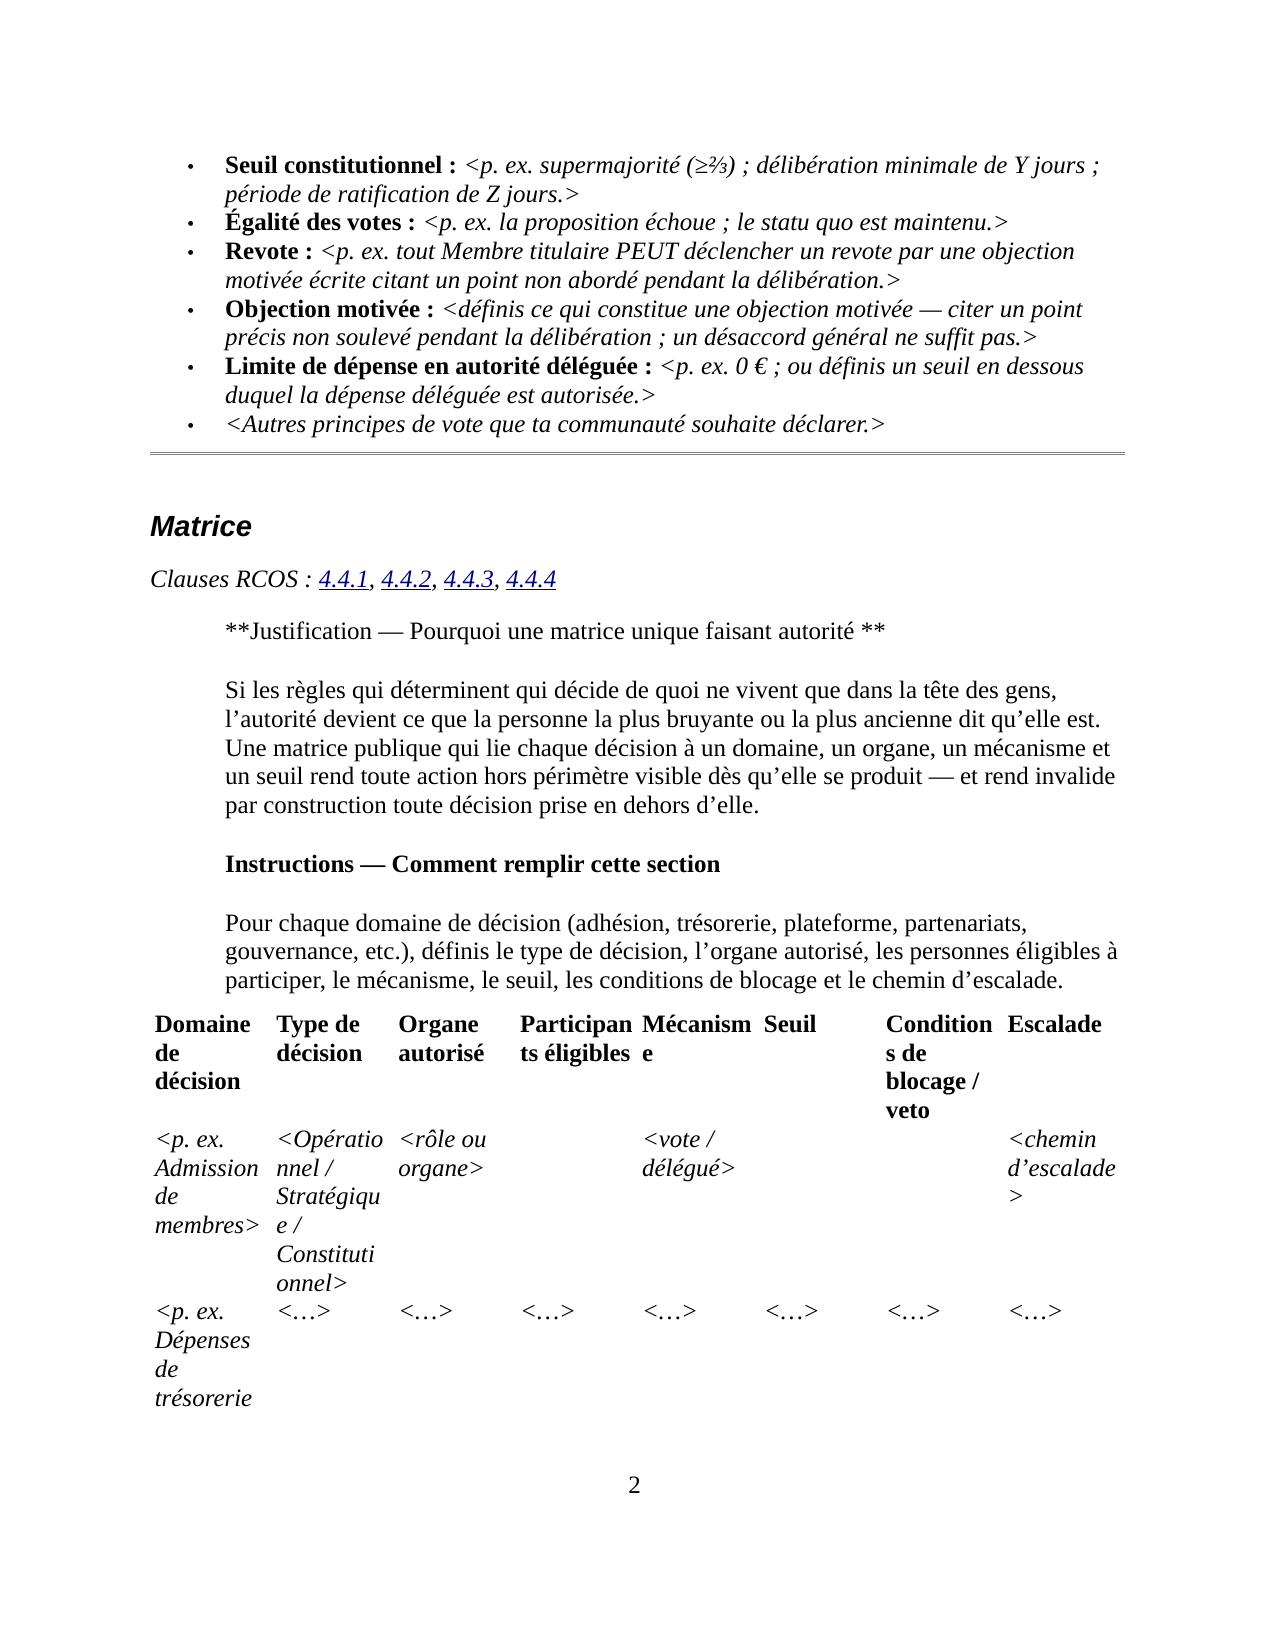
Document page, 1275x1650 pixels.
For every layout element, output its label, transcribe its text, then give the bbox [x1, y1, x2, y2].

table_cell <…> [272, 1296, 394, 1411]
table_cell [759, 1124, 881, 1296]
table_cell <vote / délégué> [638, 1124, 759, 1296]
table_cell <…> [516, 1296, 637, 1411]
list Limite de dépense en autorité déléguée : <p. ex. 0 € ; ou définis un seuil en dessous duquel la dépense déléguée est autorisée.> [187, 351, 1125, 409]
table_cell <…> [394, 1296, 516, 1411]
table_header Escalade [1003, 1009, 1125, 1124]
table_header Seuil [759, 1009, 881, 1124]
subtitle Matrice [150, 509, 1125, 542]
table_cell <…> [759, 1296, 881, 1411]
table_cell <chemin d’escalade> [1003, 1124, 1125, 1296]
table_cell <p. ex. Admission de membres> [150, 1124, 272, 1296]
table_header Conditions de blocage / veto [881, 1009, 1003, 1124]
text Pour chaque domaine de décision (adhésion, trésorerie, plateforme, partenariats, gouvernance, etc.), définis le type de décision, l’organe autorisé, les personnes éligibles à participer, le mécanisme, le seuil, les conditions de blocage et le chemin d’escalade. [225, 908, 1125, 994]
text Si les règles qui déterminent qui décide de quoi ne vivent que dans la tête des gens, l’autorité devient ce que la personne la plus bruyante ou la plus ancienne dit qu’elle est. Une matrice publique qui lie chaque décision à un domaine, un organe, un mécanisme et un seuil rend toute action hors périmètre visible dès qu’elle se produit — et rend invalide par construction toute décision prise en dehors d’elle. [225, 675, 1125, 819]
list Seuil constitutionnel : <p. ex. supermajorité (≥⅔) ; délibération minimale de Y jours ; période de ratification de Z jours.> [187, 150, 1125, 207]
table_cell <…> [638, 1296, 759, 1411]
table_header Mécanisme [638, 1009, 759, 1124]
text Instructions — Comment remplir cette section [225, 849, 1125, 878]
list <Autres principes de vote que ta communauté souhaite déclarer.> [187, 409, 1125, 437]
table_cell [516, 1124, 637, 1296]
table_cell [881, 1124, 1003, 1296]
list Objection motivée : <définis ce qui constitue une objection motivée — citer un point précis non soulevé pendant la délibération ; un désaccord général ne suffit pas.> [187, 294, 1125, 351]
table_cell <p. ex. Dépenses de trésorerie [150, 1296, 272, 1411]
text **Justification — Pourquoi une matrice unique faisant autorité ** [225, 616, 1125, 645]
list Revote : <p. ex. tout Membre titulaire PEUT déclencher un revote par une objection motivée écrite citant un point non abordé pendant la délibération.> [187, 236, 1125, 294]
table_header Participants éligibles [516, 1009, 637, 1124]
table_cell <rôle ou organe> [394, 1124, 516, 1296]
list Égalité des votes : <p. ex. la proposition échoue ; le statu quo est maintenu.> [187, 207, 1125, 236]
table_cell <Opérationnel / Stratégique / Constitutionnel> [272, 1124, 394, 1296]
table_cell <…> [1003, 1296, 1125, 1411]
table_header Organe autorisé [394, 1009, 516, 1124]
table_header Domaine de décision [150, 1009, 272, 1124]
table_header Type de décision [272, 1009, 394, 1124]
text Clauses RCOS : 4.4.1, 4.4.2, 4.4.3, 4.4.4 [150, 564, 1125, 592]
table_cell <…> [881, 1296, 1003, 1411]
